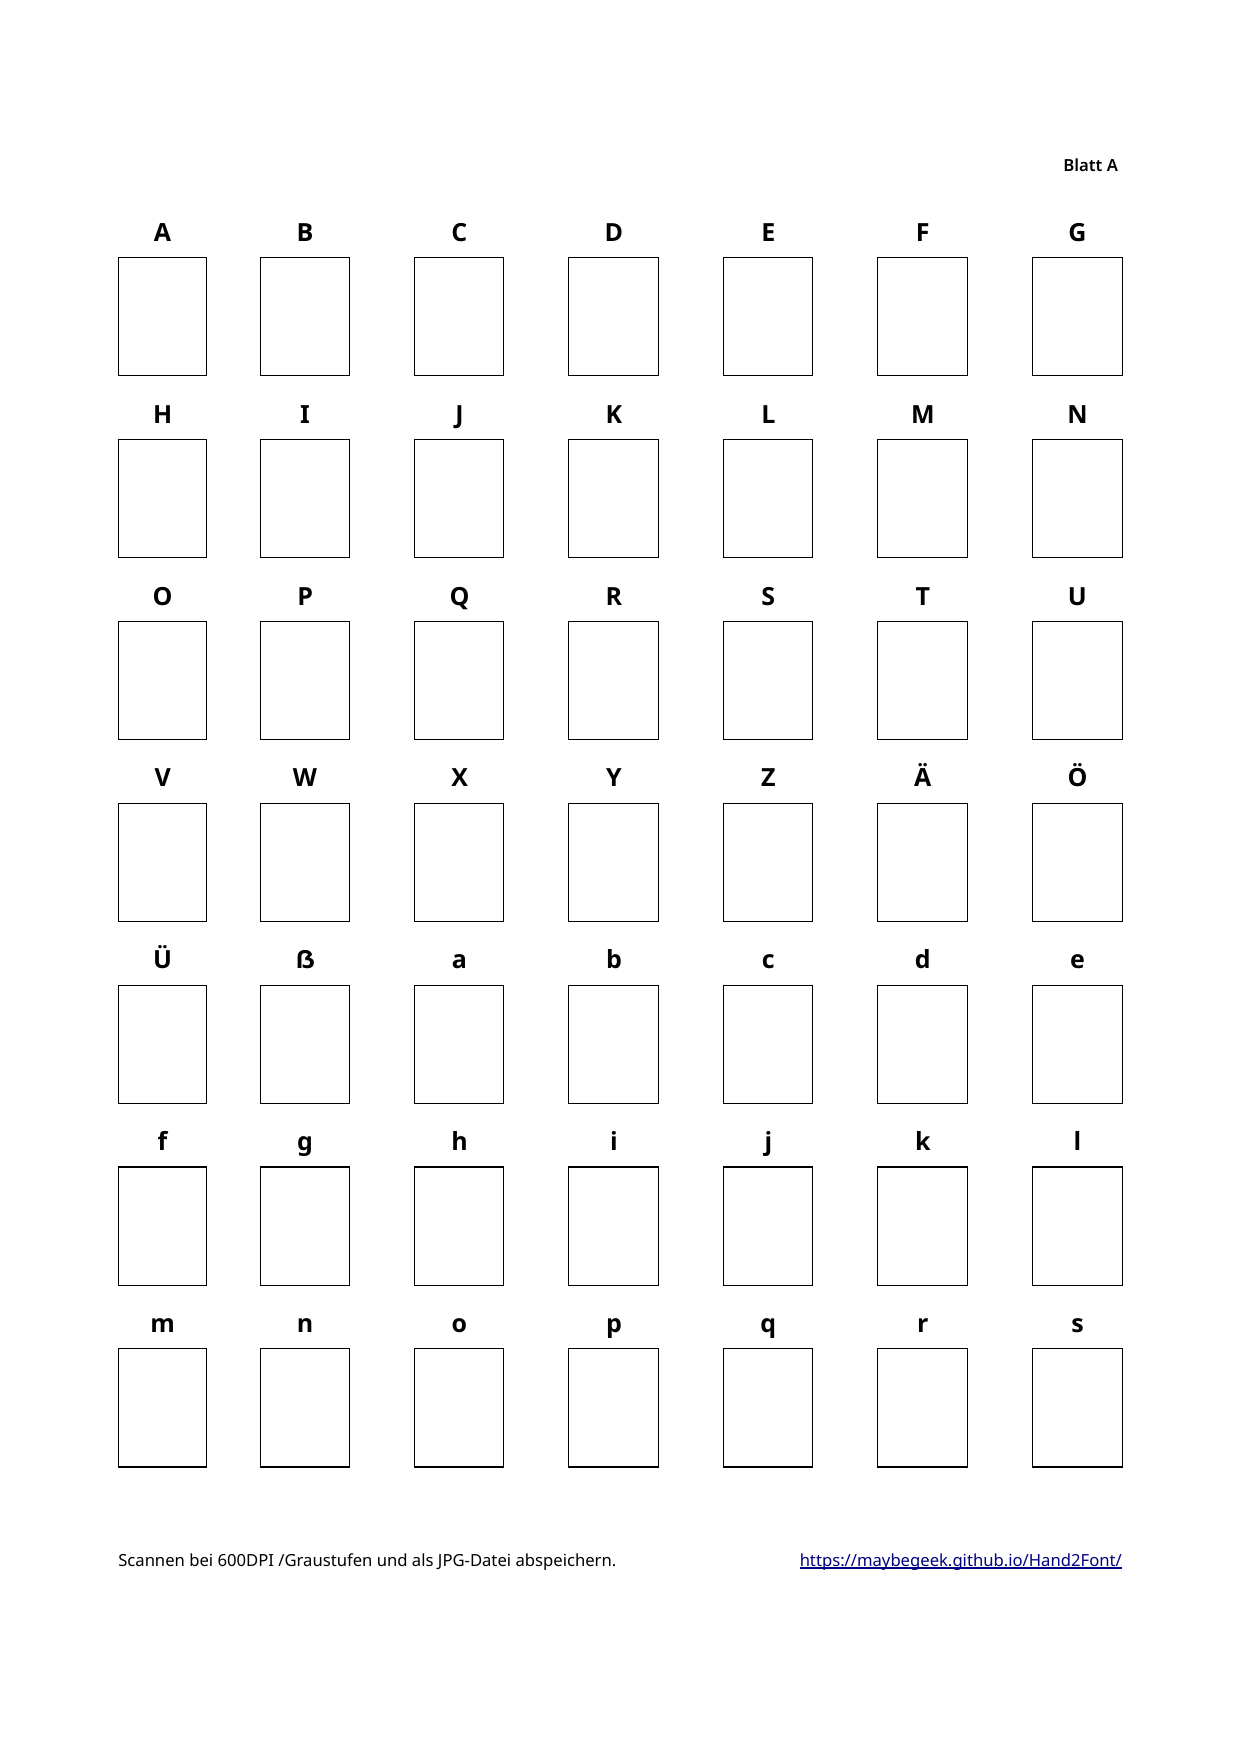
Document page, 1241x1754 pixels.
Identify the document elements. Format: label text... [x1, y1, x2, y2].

table_cell [119, 1349, 206, 1466]
table_header [967, 388, 1032, 439]
table_header [504, 933, 569, 984]
table_header [813, 933, 878, 984]
table_cell [878, 440, 967, 557]
table_cell [813, 803, 877, 921]
table_cell [207, 257, 260, 375]
table_header R [569, 570, 658, 621]
table_header F [878, 206, 967, 257]
table_header [967, 570, 1032, 621]
table_header [967, 1297, 1032, 1348]
table_cell [659, 985, 723, 1103]
table_header [658, 1297, 723, 1348]
table_cell [813, 985, 877, 1103]
table_header Q [415, 570, 504, 621]
table_header K [569, 388, 658, 439]
table_cell [878, 622, 967, 739]
table_header N [1032, 388, 1122, 439]
table_cell [504, 1166, 568, 1284]
table_header [207, 1115, 260, 1166]
table_header [658, 388, 723, 439]
table_cell [569, 440, 658, 557]
table_header Ö [1032, 751, 1122, 803]
table_cell [207, 1166, 260, 1284]
table_header [350, 388, 414, 439]
table_header [350, 206, 414, 257]
table_cell [724, 1349, 812, 1466]
table_cell [119, 440, 206, 557]
table_header [504, 206, 569, 257]
table_cell [813, 1166, 877, 1284]
table_header G [1032, 206, 1122, 257]
table_header [813, 206, 878, 257]
table_header r [878, 1297, 967, 1348]
table_header A [118, 206, 207, 257]
table_header ẞ [260, 933, 349, 984]
table_header [504, 751, 569, 803]
table_cell [724, 1168, 812, 1284]
table_cell [504, 803, 568, 921]
table_header [658, 570, 723, 621]
table_header d [878, 933, 967, 984]
table_header [658, 933, 723, 984]
table_cell [968, 985, 1032, 1103]
table_cell [207, 621, 260, 739]
table_header [207, 933, 260, 984]
table_header m [118, 1297, 207, 1348]
table_header [967, 1115, 1032, 1166]
table_header Ü [118, 933, 207, 984]
table_header [350, 751, 414, 803]
table_cell [968, 803, 1032, 921]
table_header [967, 206, 1032, 257]
table_header P [260, 570, 349, 621]
table_header q [723, 1297, 813, 1348]
table_cell [504, 621, 568, 739]
table_cell [878, 804, 967, 921]
table_cell [207, 985, 260, 1103]
table_cell [415, 1168, 503, 1284]
table_cell [1033, 986, 1122, 1103]
table_cell [207, 439, 260, 557]
table_cell [813, 439, 877, 557]
table_cell [415, 804, 503, 921]
table_cell [813, 1348, 877, 1466]
table_header [967, 751, 1032, 803]
table_header l [1032, 1115, 1122, 1166]
table_cell [659, 1166, 723, 1284]
table_header L [723, 388, 813, 439]
table_header [350, 570, 414, 621]
table_cell [350, 1166, 414, 1284]
table_cell [415, 258, 503, 375]
table_cell [1033, 1168, 1122, 1284]
table_cell [415, 986, 503, 1103]
table_cell [813, 257, 877, 375]
table_header e [1032, 933, 1122, 984]
table_header [813, 751, 878, 803]
table_cell [415, 440, 503, 557]
table_cell [261, 258, 349, 375]
table_cell [504, 1348, 568, 1466]
table_header H [118, 388, 207, 439]
table_cell [724, 258, 812, 375]
table_header g [260, 1115, 349, 1166]
table_cell [569, 1349, 658, 1466]
table_header s [1032, 1297, 1122, 1348]
table_cell [350, 1348, 414, 1466]
table_header [207, 570, 260, 621]
table_cell [350, 439, 414, 557]
table_cell [659, 439, 723, 557]
table_header [207, 751, 260, 803]
table_header [350, 1297, 414, 1348]
table_header [504, 1115, 569, 1166]
table_cell [569, 1168, 658, 1284]
table_cell [1033, 258, 1122, 375]
table_header [813, 1115, 878, 1166]
table_header W [260, 751, 349, 803]
table_cell [350, 621, 414, 739]
table_cell [261, 622, 349, 739]
table_cell [968, 621, 1032, 739]
table_cell [813, 621, 877, 739]
table_header [207, 206, 260, 257]
table_cell [659, 621, 723, 739]
table_header S [723, 570, 813, 621]
table_header [207, 388, 260, 439]
table_cell [659, 803, 723, 921]
table_cell [261, 986, 349, 1103]
table_header E [723, 206, 813, 257]
table_header n [260, 1297, 349, 1348]
table_cell sssss [119, 258, 206, 375]
table_header b [569, 933, 658, 984]
table_cell [878, 1168, 967, 1284]
table_header [504, 570, 569, 621]
table_header X [415, 751, 504, 803]
table_cell [207, 1348, 260, 1466]
table_cell [119, 986, 206, 1103]
table_cell [504, 257, 568, 375]
table_header J [415, 388, 504, 439]
table_cell [968, 439, 1032, 557]
table_cell [207, 803, 260, 921]
table_cell [878, 1349, 967, 1466]
table_cell [504, 985, 568, 1103]
table_header [813, 570, 878, 621]
table_cell [724, 622, 812, 739]
table_header B [260, 206, 349, 257]
table_cell [1033, 804, 1122, 921]
table_cell [261, 1349, 349, 1466]
table_header i [569, 1115, 658, 1166]
table_header Ä [878, 751, 967, 803]
table_cell [968, 1166, 1032, 1284]
table_cell [878, 986, 967, 1103]
table_header p [569, 1297, 658, 1348]
table_cell [415, 1349, 503, 1466]
table_cell [878, 258, 967, 375]
table_cell [724, 440, 812, 557]
table_header [350, 1115, 414, 1166]
table_header [504, 388, 569, 439]
table_header T [878, 570, 967, 621]
table_header [813, 1297, 878, 1348]
table_cell [1033, 622, 1122, 739]
table_cell [659, 1348, 723, 1466]
table_header D [569, 206, 658, 257]
table_cell [119, 804, 206, 921]
table_header C [415, 206, 504, 257]
table_header V [118, 751, 207, 803]
table_header O [118, 570, 207, 621]
table_header c [723, 933, 813, 984]
table_cell [261, 804, 349, 921]
table_header [658, 1115, 723, 1166]
table_header f [118, 1115, 207, 1166]
table_cell [350, 257, 414, 375]
table_cell [350, 985, 414, 1103]
table_cell [1033, 440, 1122, 557]
table_cell [569, 986, 658, 1103]
table_cell [415, 622, 503, 739]
table_cell [724, 804, 812, 921]
table_header [967, 933, 1032, 984]
table_header Y [569, 751, 658, 803]
table_cell [504, 439, 568, 557]
table_header [813, 388, 878, 439]
table_cell [261, 1168, 349, 1284]
table_header M [878, 388, 967, 439]
table_header k [878, 1115, 967, 1166]
table_cell [1033, 1349, 1122, 1466]
table_header [658, 206, 723, 257]
table_header o [415, 1297, 504, 1348]
table_cell [119, 622, 206, 739]
table_header [207, 1297, 260, 1348]
table_cell [724, 986, 812, 1103]
table_cell [659, 257, 723, 375]
table_cell [261, 440, 349, 557]
table_cell [569, 622, 658, 739]
table_header [504, 1297, 569, 1348]
table_cell [569, 804, 658, 921]
table_cell [968, 1348, 1032, 1466]
table_header U [1032, 570, 1122, 621]
table_cell [968, 257, 1032, 375]
table_header j [723, 1115, 813, 1166]
table_cell [119, 1168, 206, 1284]
table_header [350, 933, 414, 984]
table_cell [569, 258, 658, 375]
table_header Z [723, 751, 813, 803]
table_header [658, 751, 723, 803]
table_cell [350, 803, 414, 921]
table_header a [415, 933, 504, 984]
table_header h [415, 1115, 504, 1166]
table_header I [260, 388, 349, 439]
